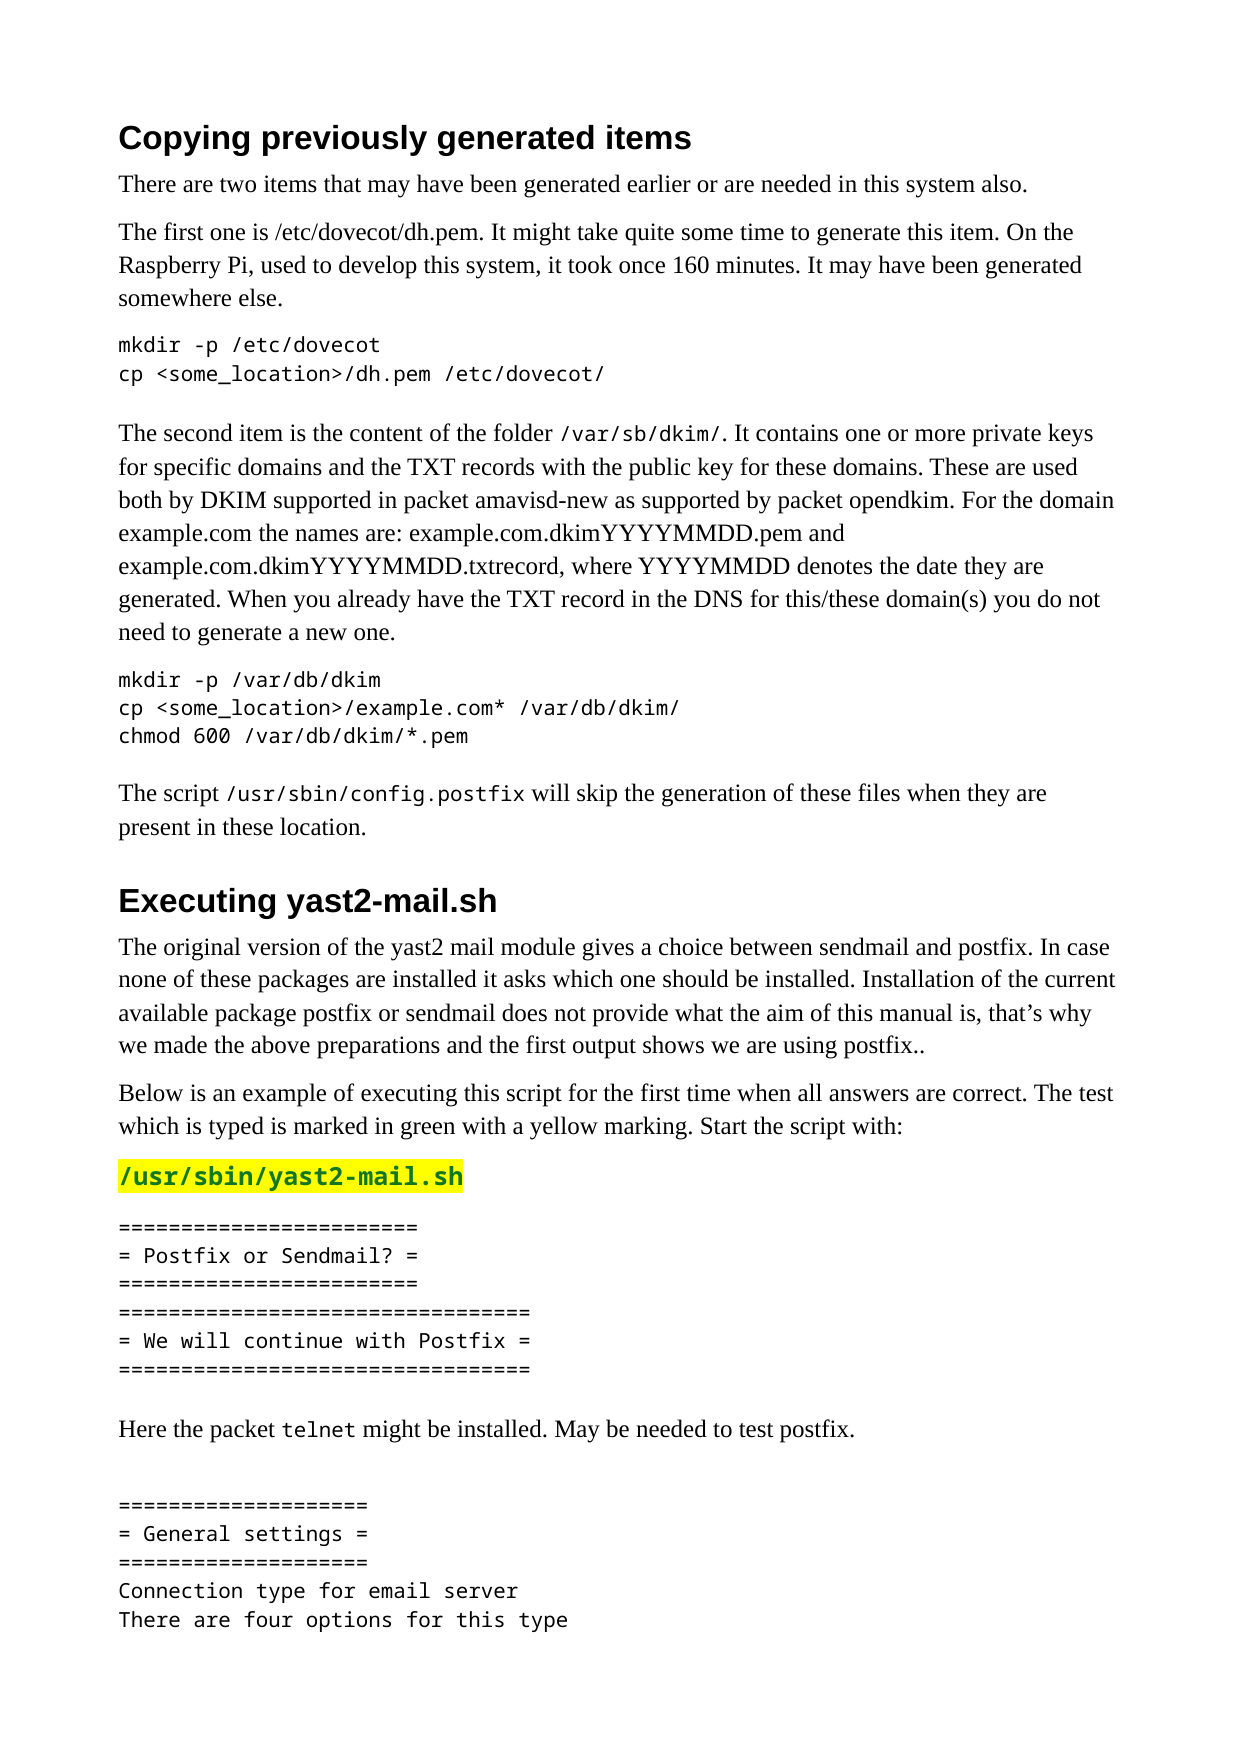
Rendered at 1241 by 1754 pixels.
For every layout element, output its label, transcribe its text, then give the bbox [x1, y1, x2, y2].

text Here the packet telnet might be installed. May be needed to test postfix. [118, 1414, 1122, 1444]
text ==================== [118, 1548, 1122, 1576]
text ======================== [118, 1269, 1122, 1298]
text ==================== [118, 1491, 1122, 1519]
text cp <some_location>/dh.pem /etc/dovecot/ [118, 359, 1122, 387]
text mkdir -p /etc/dovecot [118, 330, 1122, 359]
text Connection type for email server [118, 1576, 1122, 1605]
subtitle Executing yast2-mail.sh [118, 881, 1122, 919]
text Below is an example of executing this script for the first time when all answers are correct. The test which is typed is marked in green with a yellow marking. Start the script with: [118, 1078, 1122, 1140]
text There are four options for this type [118, 1605, 1122, 1633]
text The first one is /etc/dovecot/dh.pem. It might take quite some time to generate this item. On the Raspberry Pi, used to develop this system, it took once 160 minutes. It may have been generated somewhere else. [118, 217, 1122, 311]
text The second item is the content of the folder /var/sb/dkim/. It contains one or more private keys for specific domains and the TXT records with the public key for these domains. These are used both by DKIM supported in packet amavisd-new as supported by packet opendkim. For the domain example.com the names are: example.com.dkimYYYYMMDD.pem and example.com.dkimYYYYMMDD.txtrecord, where YYYYMMDD denotes the date they are generated. When you already have the TXT record in the DNS for this/these domain(s) you do not need to generate a new one. [118, 418, 1122, 646]
text The original version of the yast2 mail module gives a choice between sendmail and postfix. In case none of these packages are installed it asks which one should be installed. Installation of the current available package postfix or sendmail does not provide what the aim of this manual is, that’s why we made the above preparations and the first output shows we are using postfix.. [118, 932, 1122, 1059]
text = General settings = [118, 1519, 1122, 1548]
text ================================= [118, 1298, 1122, 1326]
text = Postfix or Sendmail? = [118, 1241, 1122, 1269]
text chmod 600 /var/db/dkim/*.pem [118, 722, 1122, 750]
text ======================== [118, 1213, 1122, 1241]
text ================================= [118, 1355, 1122, 1383]
text There are two items that may have been generated earlier or are needed in this system also. [118, 169, 1122, 198]
subtitle Copying previously generated items [118, 118, 1122, 157]
text cp <some_location>/example.com* /var/db/dkim/ [118, 693, 1122, 722]
text /usr/sbin/yast2-mail.sh [118, 1159, 1122, 1193]
text = We will continue with Postfix = [118, 1326, 1122, 1355]
text The script /usr/sbin/config.postfix will skip the generation of these files when they are present in these location. [118, 778, 1122, 841]
text mkdir -p /var/db/dkim [118, 665, 1122, 693]
